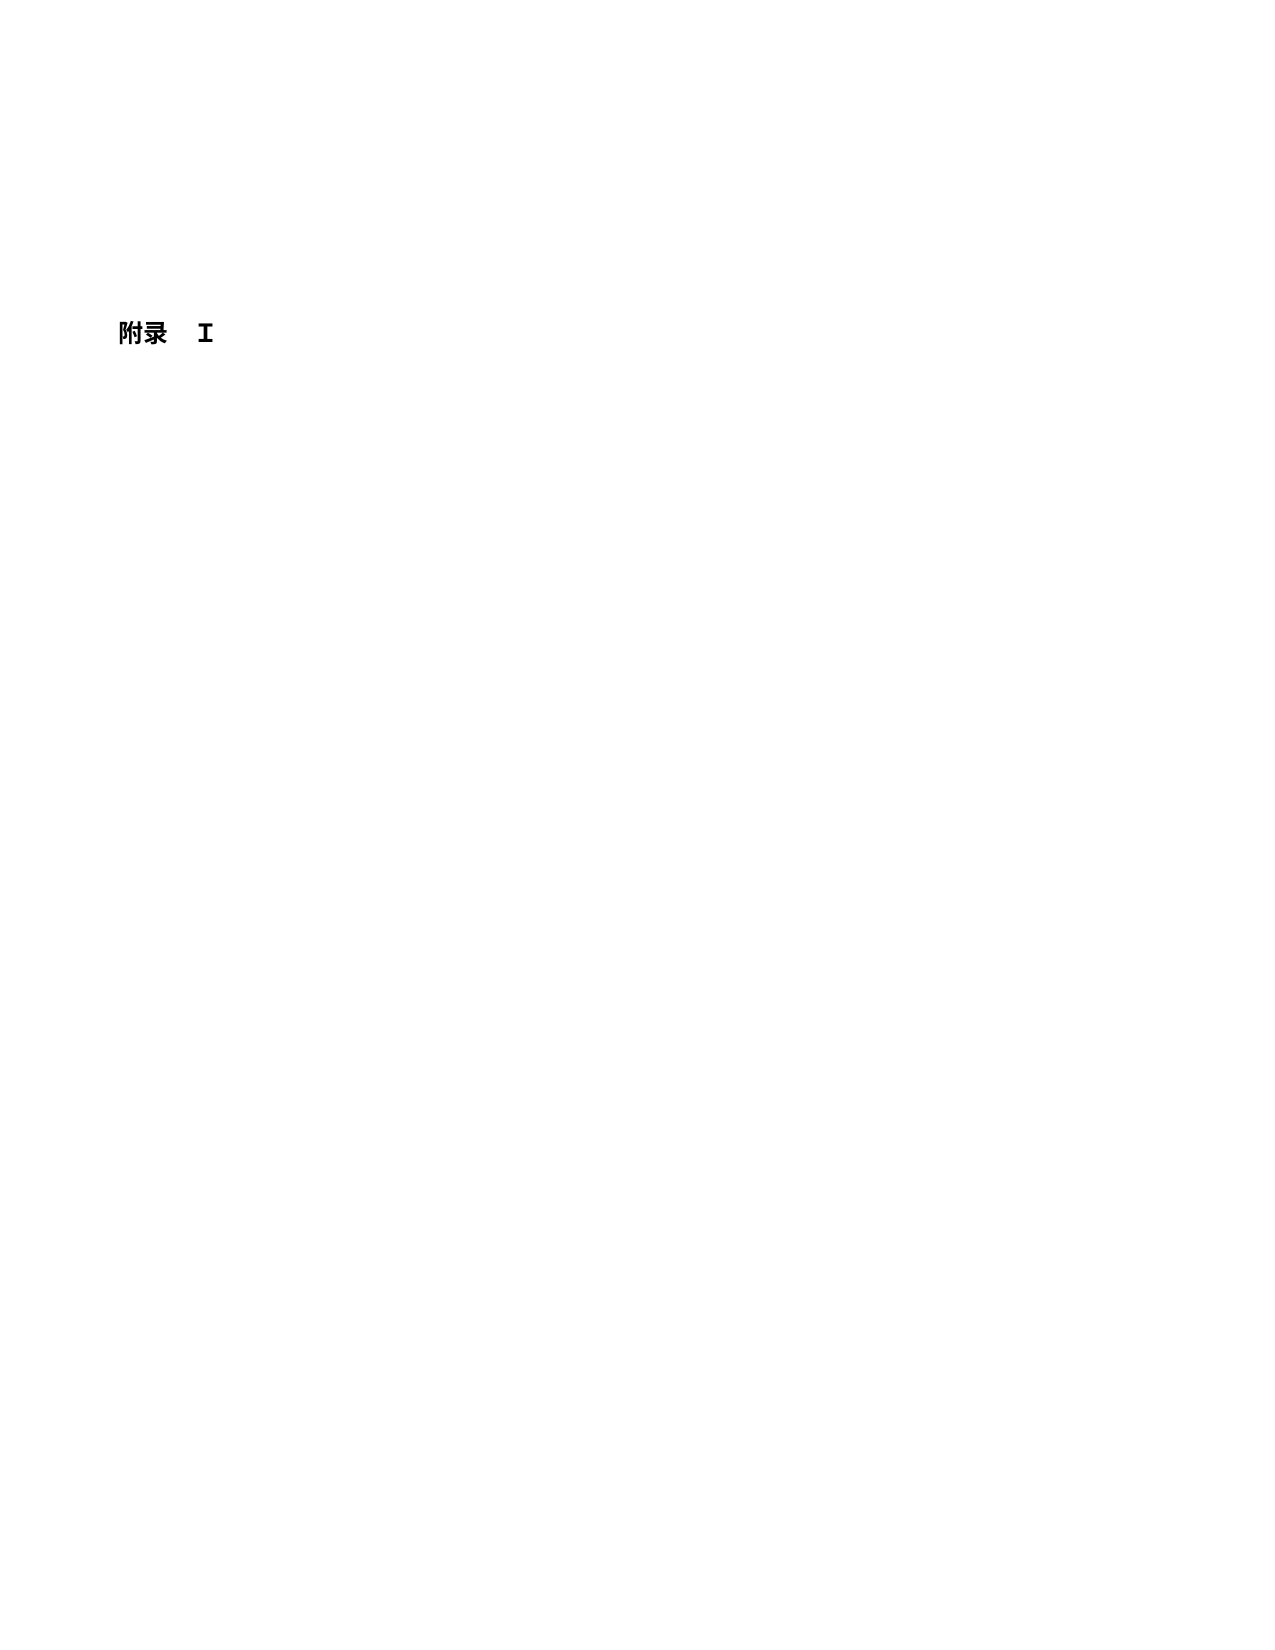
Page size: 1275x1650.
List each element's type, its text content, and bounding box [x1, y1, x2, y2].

text 附录 Ｉ [118, 319, 1157, 348]
